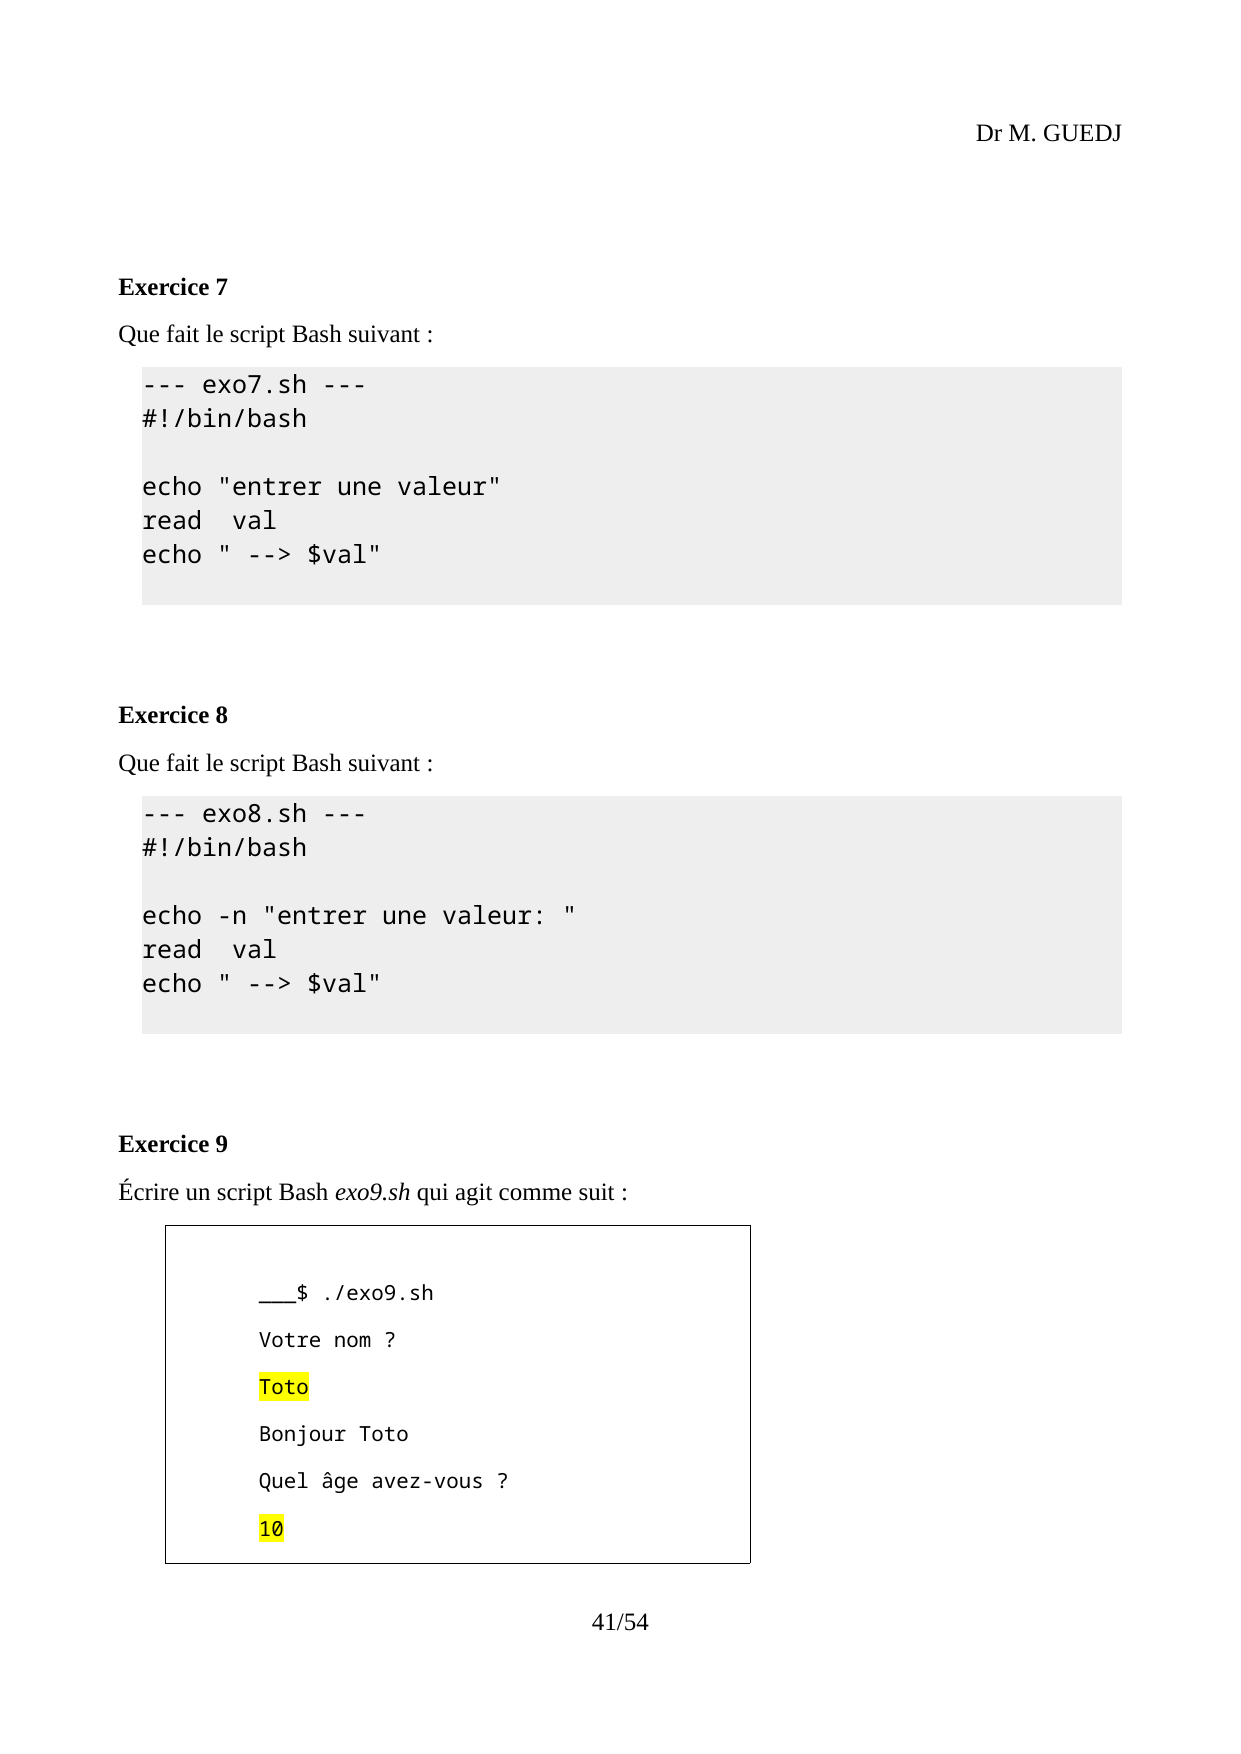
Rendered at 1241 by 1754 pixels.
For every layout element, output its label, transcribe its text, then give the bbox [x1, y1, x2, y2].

table_header ___$ ./exo9.sh Votre nom ? Toto Bonjour Toto Quel âge avez-vous ? 10 [166, 1226, 750, 1563]
text --- exo8.sh --- [142, 796, 1122, 830]
text Que fait le script Bash suivant : [118, 319, 1122, 348]
text Exercice 7 [118, 272, 1122, 300]
text Exercice 8 [118, 700, 1122, 729]
text --- exo7.sh --- [142, 367, 1122, 401]
text Écrire un script Bash exo9.sh qui agit comme suit : [118, 1177, 1122, 1206]
text Exercice 9 [118, 1129, 1122, 1158]
text #!/bin/bash echo -n "entrer une valeur: " read val echo " --> $val" [142, 830, 1122, 1034]
text #!/bin/bash echo "entrer une valeur" read val echo " --> $val" [142, 401, 1122, 605]
text Que fait le script Bash suivant : [118, 748, 1122, 777]
